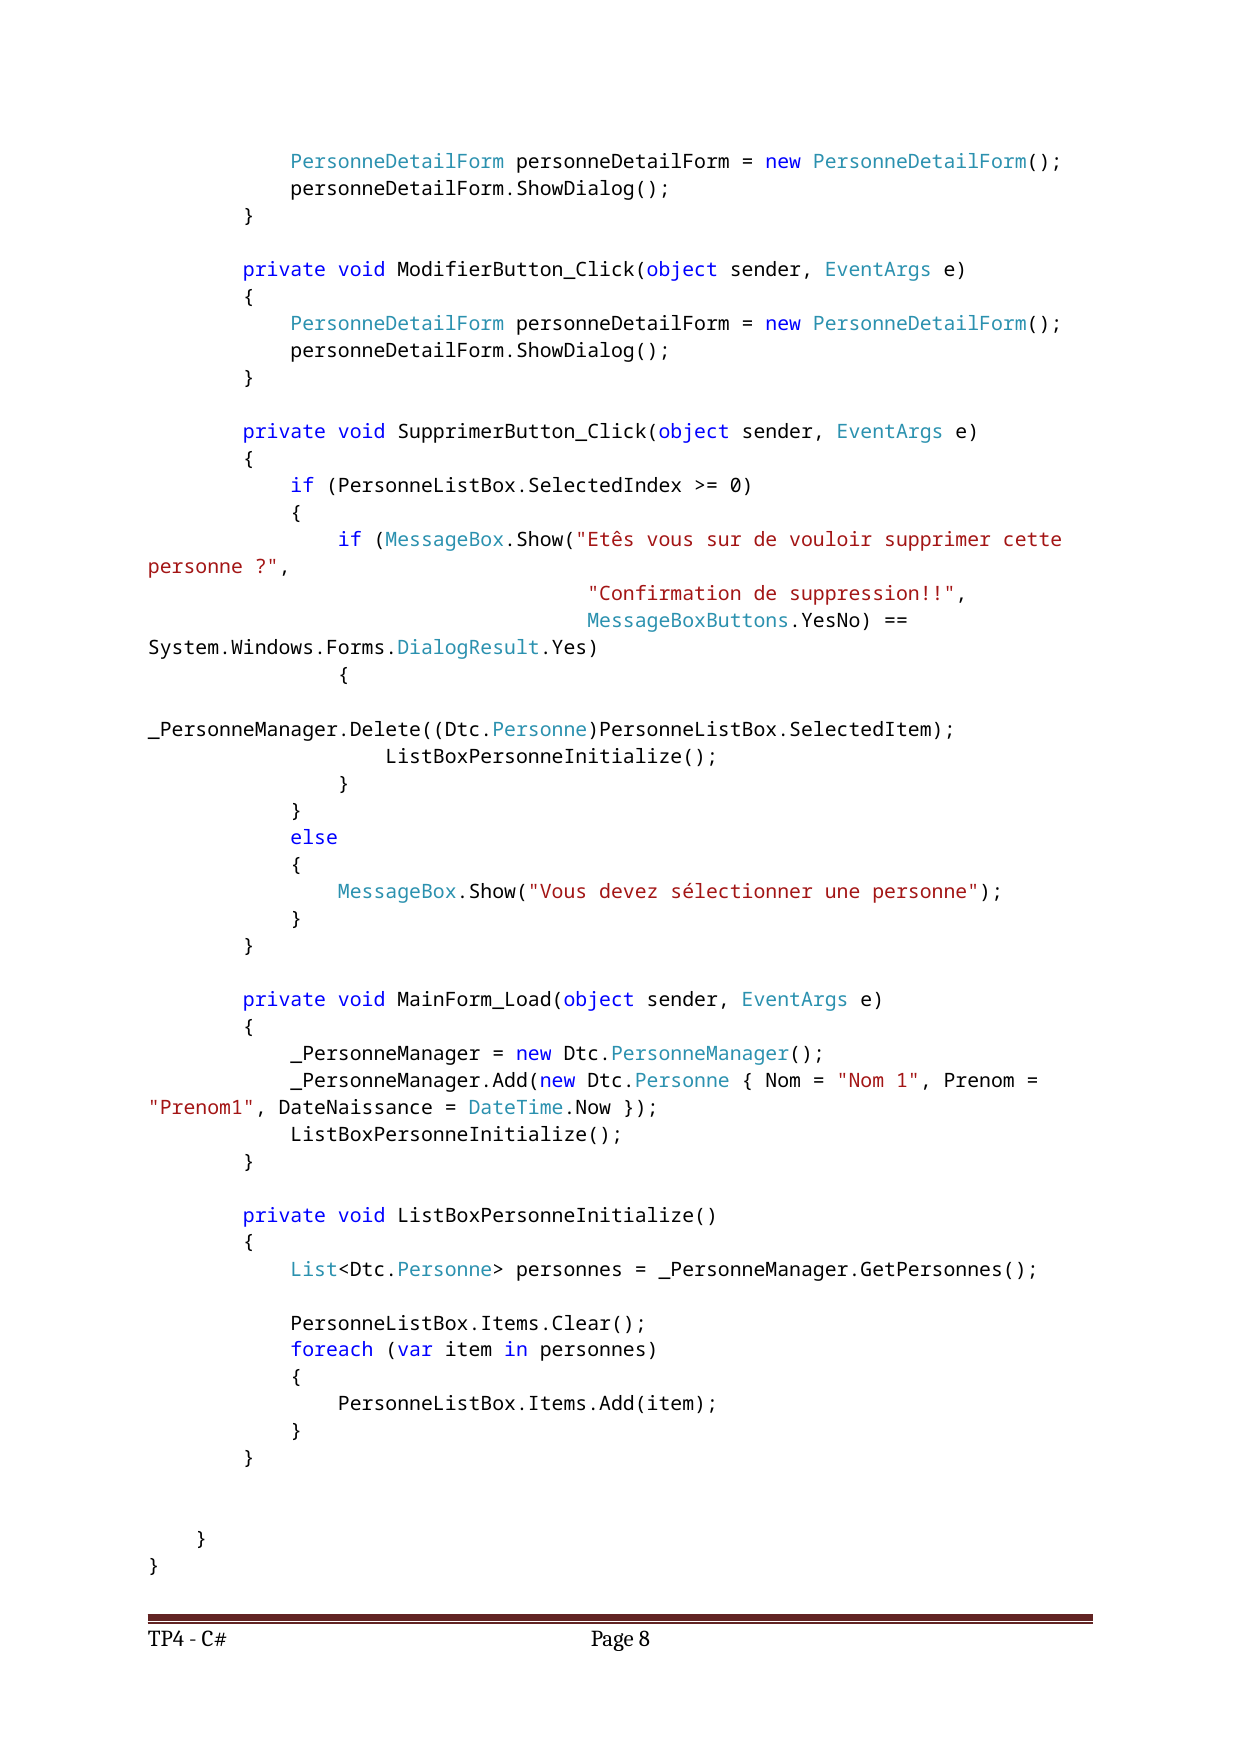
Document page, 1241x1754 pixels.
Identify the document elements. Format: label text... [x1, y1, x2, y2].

text { [148, 1228, 1093, 1255]
text "Confirmation de suppression!!", [148, 579, 1093, 606]
text PersonneListBox.Items.Clear(); [148, 1309, 1093, 1336]
text } [148, 1552, 1093, 1578]
text foreach (var item in personnes) [148, 1336, 1093, 1363]
text if (MessageBox.Show("Etês vous sur de vouloir supprimer cette personne ?", [148, 525, 1093, 579]
text private void ModifierButton_Click(object sender, EventArgs e) [148, 256, 1093, 282]
text _PersonneManager.Add(new Dtc.Personne { Nom = "Nom 1", Prenom = "Prenom1", DateNaissance = DateTime.Now }); [148, 1066, 1093, 1120]
text List<Dtc.Personne> personnes = _PersonneManager.GetPersonnes(); [148, 1255, 1093, 1282]
text { [148, 1012, 1093, 1039]
text _PersonneManager.Delete((Dtc.Personne)PersonneListBox.SelectedItem); [148, 687, 1093, 742]
text { [148, 660, 1093, 687]
text ListBoxPersonneInitialize(); [148, 742, 1093, 769]
text personneDetailForm.ShowDialog(); [148, 174, 1093, 202]
text } [148, 796, 1093, 823]
text else [148, 823, 1093, 850]
text private void ListBoxPersonneInitialize() [148, 1201, 1093, 1228]
text } [148, 904, 1093, 931]
text } [148, 1444, 1093, 1471]
text { [148, 1363, 1093, 1390]
text } [148, 1524, 1093, 1552]
text private void MainForm_Load(object sender, EventArgs e) [148, 985, 1093, 1012]
text } [148, 1147, 1093, 1174]
text private void SupprimerButton_Click(object sender, EventArgs e) [148, 417, 1093, 444]
text { [148, 282, 1093, 309]
text MessageBoxButtons.YesNo) == System.Windows.Forms.DialogResult.Yes) [148, 606, 1093, 660]
text personneDetailForm.ShowDialog(); [148, 336, 1093, 363]
text } [148, 202, 1093, 228]
text PersonneDetailForm personneDetailForm = new PersonneDetailForm(); [148, 148, 1093, 174]
text { [148, 498, 1093, 525]
text } [148, 1417, 1093, 1444]
text PersonneListBox.Items.Add(item); [148, 1390, 1093, 1417]
text if (PersonneListBox.SelectedIndex >= 0) [148, 471, 1093, 498]
text } [148, 363, 1093, 390]
text } [148, 931, 1093, 958]
text _PersonneManager = new Dtc.PersonneManager(); [148, 1039, 1093, 1066]
text } [148, 769, 1093, 796]
text PersonneDetailForm personneDetailForm = new PersonneDetailForm(); [148, 309, 1093, 336]
text { [148, 444, 1093, 471]
text ListBoxPersonneInitialize(); [148, 1120, 1093, 1147]
text { [148, 850, 1093, 877]
text MessageBox.Show("Vous devez sélectionner une personne"); [148, 877, 1093, 904]
